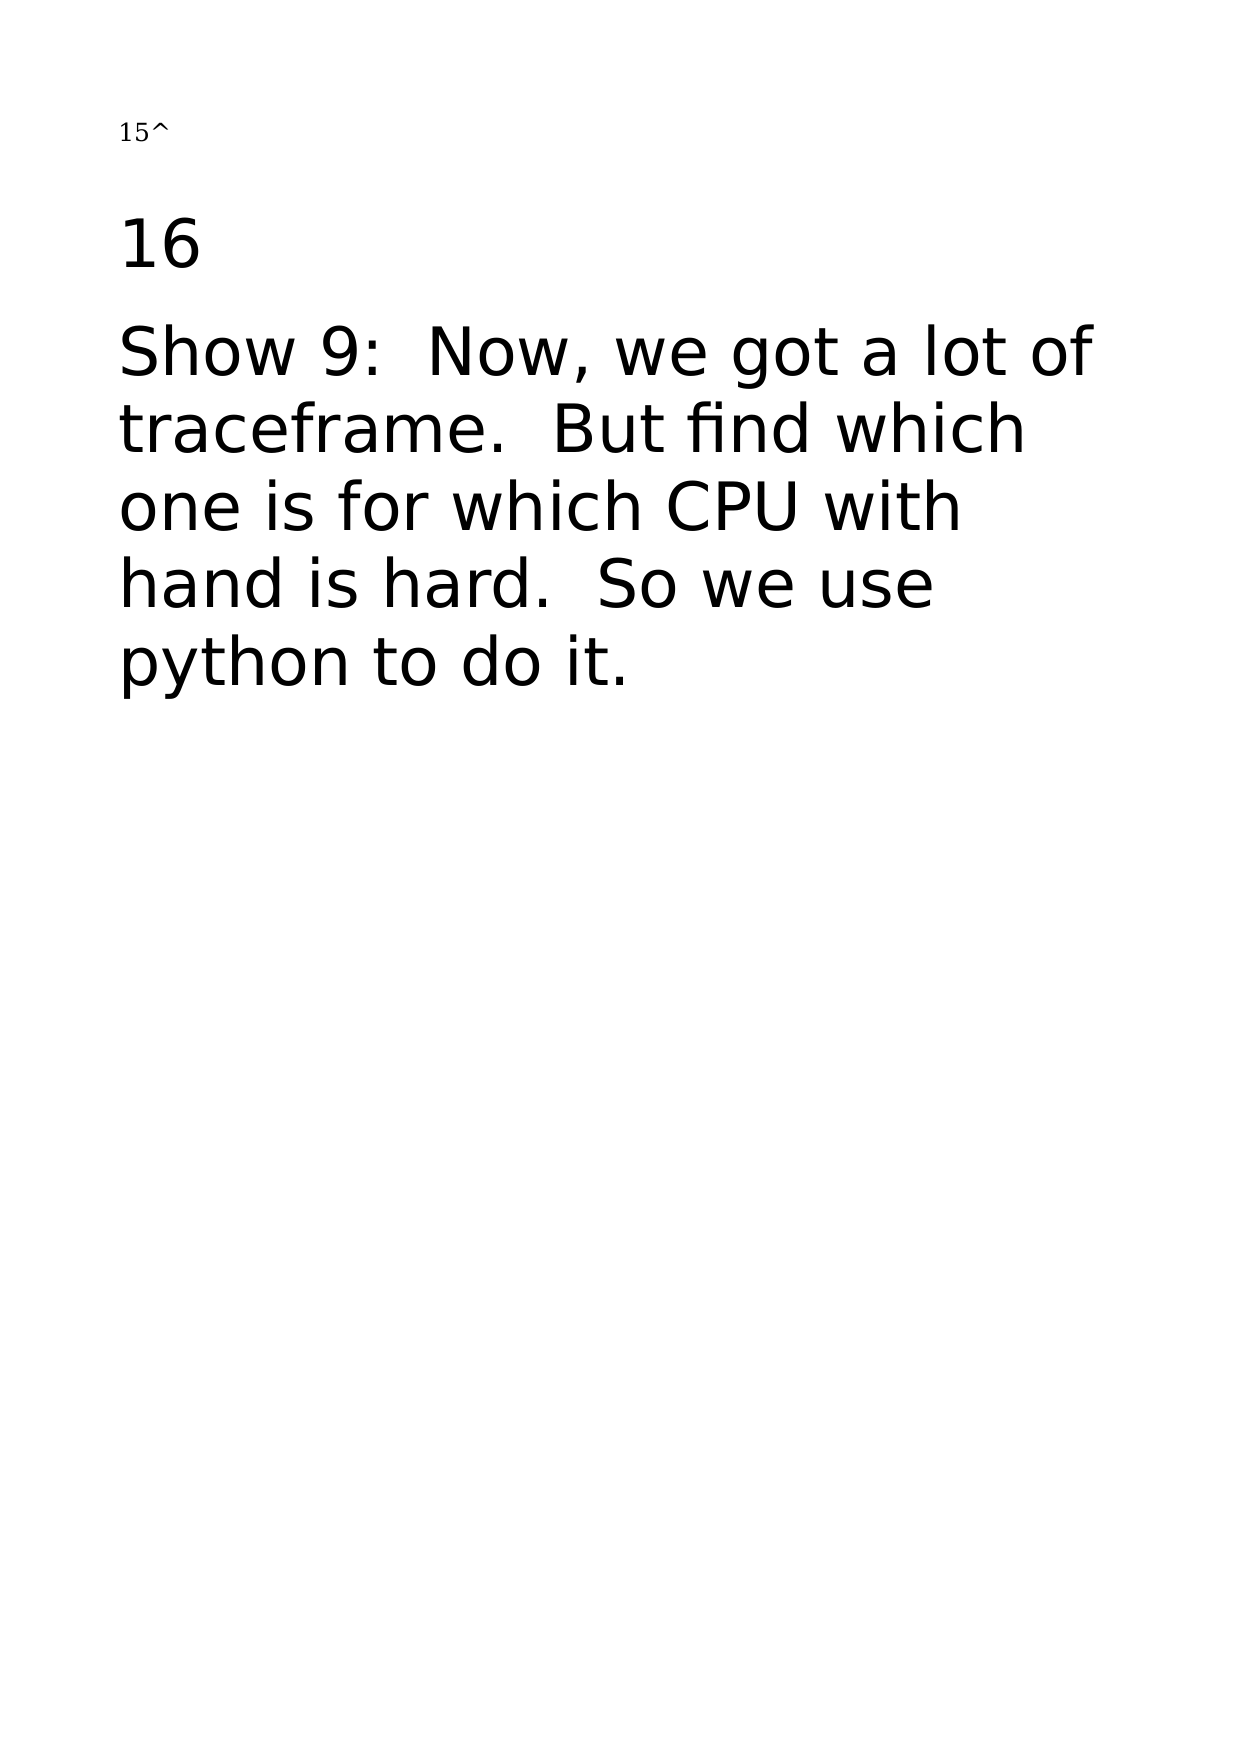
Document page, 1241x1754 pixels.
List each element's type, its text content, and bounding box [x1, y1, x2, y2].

text Show 9: Now, we got a lot of traceframe. But find which one is for which CPU with hand is hard. So we use python to do it. [118, 313, 1122, 701]
text 16 [118, 206, 1122, 283]
